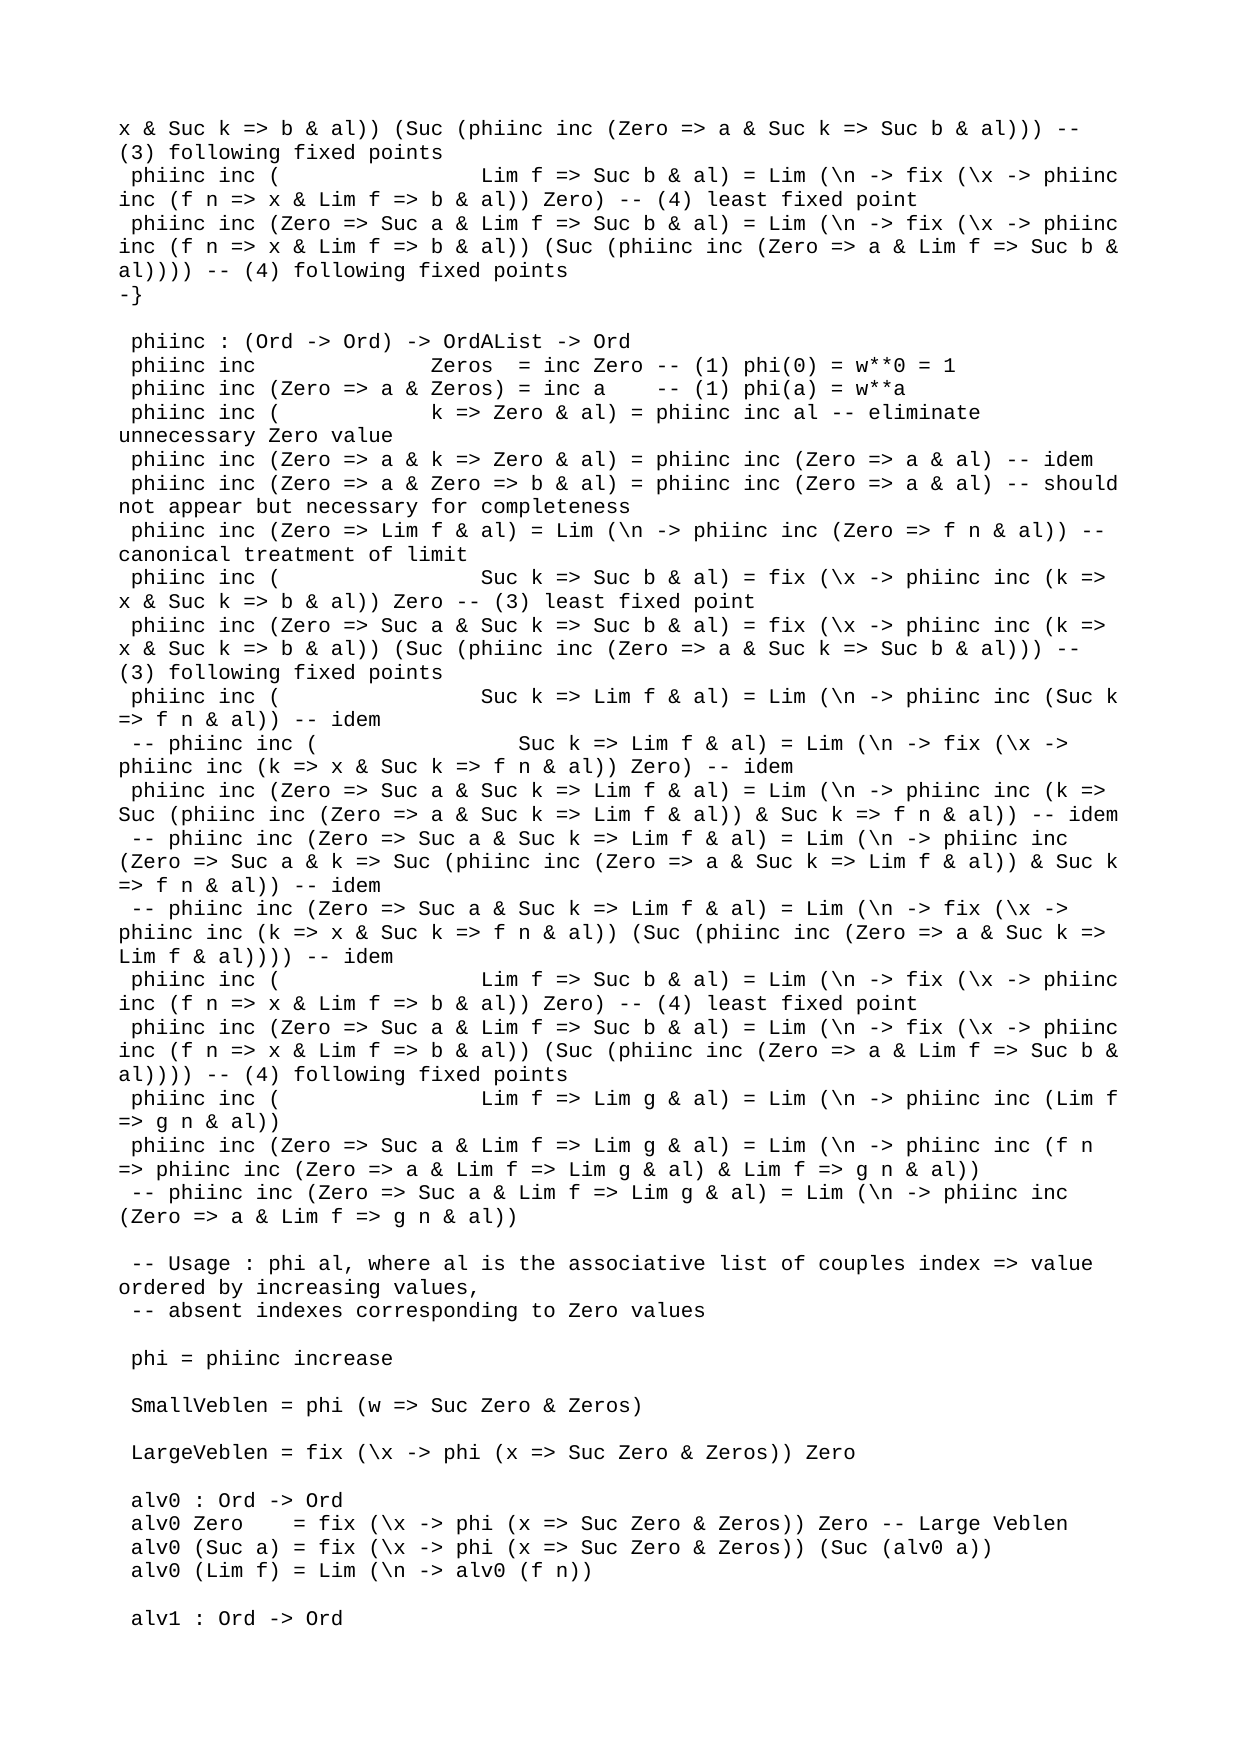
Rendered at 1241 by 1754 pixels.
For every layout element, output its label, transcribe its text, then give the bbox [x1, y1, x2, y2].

text alv0 (Suc a) = fix (\x -> phi (x => Suc Zero & Zeros)) (Suc (alv0 a)) [118, 1537, 1122, 1561]
text -- absent indexes corresponding to Zero values [118, 1300, 1122, 1324]
text phiinc inc (Zero => a & Zero => b & al) = phiinc inc (Zero => a & al) -- should not appear but necessary for completeness [118, 473, 1122, 520]
text alv1 : Ord -> Ord [118, 1608, 1122, 1631]
text phiinc inc ( Suc k => Lim f & al) = Lim (\n -> phiinc inc (Suc k => f n & al)) -- idem [118, 686, 1122, 733]
text phiinc inc (Zero => Suc a & Lim f => Suc b & al) = Lim (\n -> fix (\x -> phiinc inc (f n => x & Lim f => b & al)) (Suc (phiinc inc (Zero => a & Lim f => Suc b & al)))) -- (4) following fixed points [118, 1017, 1122, 1088]
text -- phiinc inc (Zero => Suc a & Suc k => Lim f & al) = Lim (\n -> fix (\x -> phiinc inc (k => x & Suc k => f n & al)) (Suc (phiinc inc (Zero => a & Suc k => Lim f & al)))) -- idem [118, 898, 1122, 969]
text phiinc inc (Zero => Suc a & Suc k => Lim f & al) = Lim (\n -> phiinc inc (k => Suc (phiinc inc (Zero => a & Suc k => Lim f & al)) & Suc k => f n & al)) -- idem [118, 780, 1122, 827]
text -- phiinc inc (Zero => Suc a & Suc k => Lim f & al) = Lim (\n -> phiinc inc (Zero => Suc a & k => Suc (phiinc inc (Zero => a & Suc k => Lim f & al)) & Suc k => f n & al)) -- idem [118, 827, 1122, 898]
text -- phiinc inc ( Suc k => Lim f & al) = Lim (\n -> fix (\x -> phiinc inc (k => x & Suc k => f n & al)) Zero) -- idem [118, 733, 1122, 780]
text phiinc inc (Zero => Suc a & Suc k => Suc b & al) = fix (\x -> phiinc inc (k => x & Suc k => b & al)) (Suc (phiinc inc (Zero => a & Suc k => Suc b & al))) -- (3) following fixed points [118, 615, 1122, 686]
text alv0 : Ord -> Ord [118, 1489, 1122, 1513]
text phiinc inc ( Lim f => Lim g & al) = Lim (\n -> phiinc inc (Lim f => g n & al)) [118, 1088, 1122, 1135]
text phiinc inc (Zero => Lim f & al) = Lim (\n -> phiinc inc (Zero => f n & al)) -- canonical treatment of limit [118, 520, 1122, 567]
text phiinc inc (Zero => Suc a & Lim f => Lim g & al) = Lim (\n -> phiinc inc (f n => phiinc inc (Zero => a & Lim f => Lim g & al) & Lim f => g n & al)) [118, 1135, 1122, 1182]
text phi = phiinc increase [118, 1348, 1122, 1371]
text SmallVeblen = phi (w => Suc Zero & Zeros) [118, 1395, 1122, 1419]
text -- phiinc inc (Zero => Suc a & Lim f => Lim g & al) = Lim (\n -> phiinc inc (Zero => a & Lim f => g n & al)) [118, 1182, 1122, 1229]
text phiinc : (Ord -> Ord) -> OrdAList -> Ord [118, 331, 1122, 354]
text phiinc inc (Zero => a & k => Zero & al) = phiinc inc (Zero => a & al) -- idem [118, 449, 1122, 473]
text phiinc inc ( Suc k => Suc b & al) = fix (\x -> phiinc inc (k => x & Suc k => b & al)) Zero -- (3) least fixed point [118, 567, 1122, 615]
text phiinc inc (Zero => a & Zeros) = inc a -- (1) phi(a) = w**a [118, 378, 1122, 402]
text phiinc inc ( Lim f => Suc b & al) = Lim (\n -> fix (\x -> phiinc inc (f n => x & Lim f => b & al)) Zero) -- (4) least fixed point [118, 969, 1122, 1017]
text x & Suc k => b & al)) (Suc (phiinc inc (Zero => a & Suc k => Suc b & al))) -- (3) following fixed points [118, 118, 1122, 165]
text -- Usage : phi al, where al is the associative list of couples index => value ordered by increasing values, [118, 1253, 1122, 1300]
text alv0 (Lim f) = Lim (\n -> alv0 (f n)) [118, 1561, 1122, 1584]
text alv0 Zero = fix (\x -> phi (x => Suc Zero & Zeros)) Zero -- Large Veblen [118, 1513, 1122, 1537]
text -} [118, 284, 1122, 307]
text phiinc inc Zeros = inc Zero -- (1) phi(0) = w**0 = 1 [118, 354, 1122, 378]
text phiinc inc (Zero => Suc a & Lim f => Suc b & al) = Lim (\n -> fix (\x -> phiinc inc (f n => x & Lim f => b & al)) (Suc (phiinc inc (Zero => a & Lim f => Suc b & al)))) -- (4) following fixed points [118, 213, 1122, 284]
text phiinc inc ( k => Zero & al) = phiinc inc al -- eliminate unnecessary Zero value [118, 402, 1122, 449]
text phiinc inc ( Lim f => Suc b & al) = Lim (\n -> fix (\x -> phiinc inc (f n => x & Lim f => b & al)) Zero) -- (4) least fixed point [118, 165, 1122, 213]
text LargeVeblen = fix (\x -> phi (x => Suc Zero & Zeros)) Zero [118, 1442, 1122, 1466]
